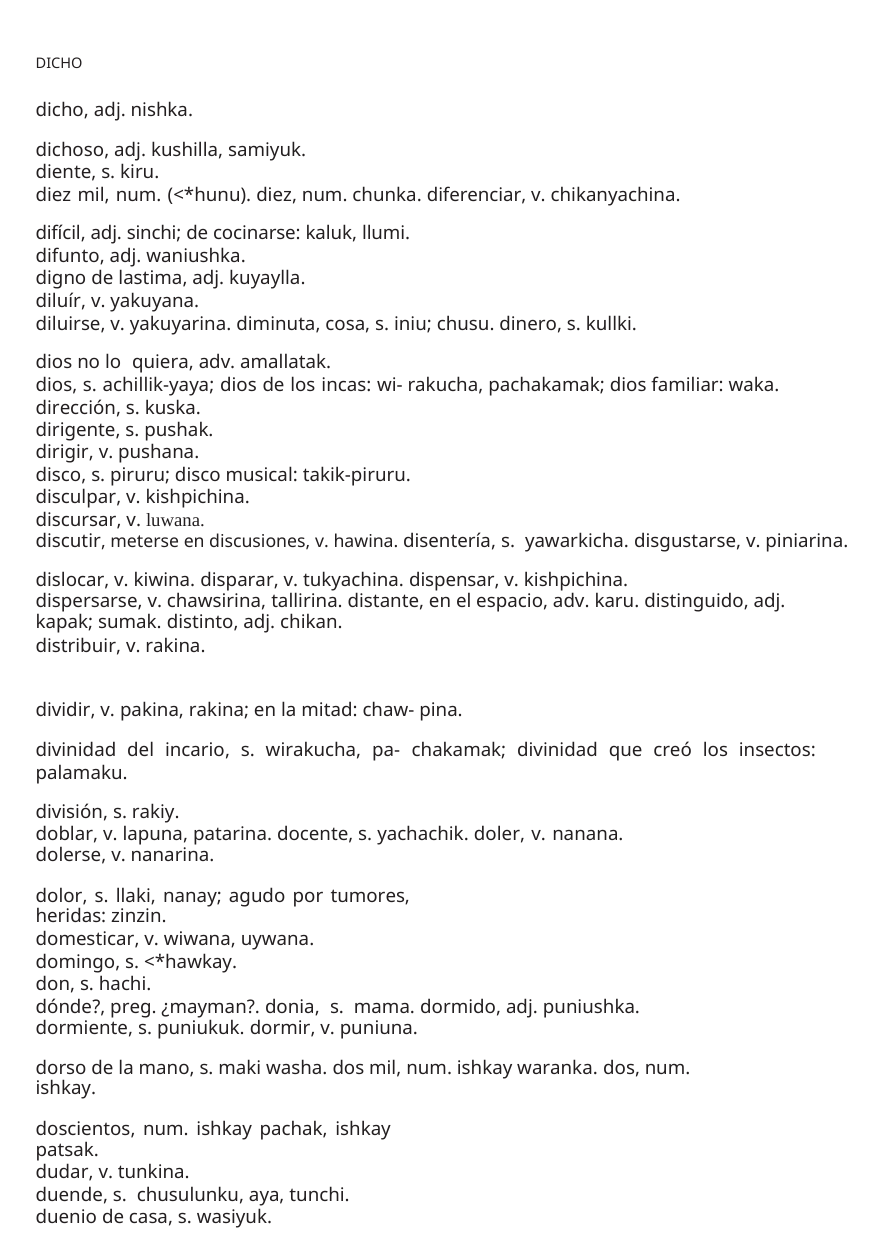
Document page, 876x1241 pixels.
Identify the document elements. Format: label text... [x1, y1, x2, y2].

text DICHO [35, 53, 856, 73]
text división, s. rakiy. [35, 801, 856, 822]
text doscientos, num. ishkay pachak, ishkay [35, 1117, 856, 1140]
text dios no lo quiera, adv. amallatak. [35, 351, 856, 373]
text domingo, s. <*hawkay. [35, 950, 856, 973]
text dónde?, preg. ¿mayman?. donia, s. mama. dormido, adj. puniushka. dormiente, s. puniukuk. dormir, v. puniuna. [35, 996, 681, 1040]
text dirigente, s. pushak. [35, 420, 856, 441]
text dorso de la mano, s. maki washa. dos mil, num. ishkay waranka. dos, num. ishkay. [35, 1057, 742, 1100]
text disculpar, v. kishpichina. [35, 486, 856, 508]
text dislocar, v. kiwina. disparar, v. tukyachina. dispensar, v. kishpichina. [35, 569, 717, 591]
text disco, s. piruru; disco musical: takik-piruru. [35, 463, 856, 486]
text dividir, v. pakina, rakina; en la mitad: chaw- pina. [35, 697, 816, 721]
text diente, s. kiru. [35, 161, 856, 183]
text don, s. hachi. [35, 973, 856, 995]
text diluír, v. yakuyana. [35, 289, 856, 312]
text dicho, adj. nishka. [35, 97, 856, 121]
text dirigir, v. pushana. [35, 441, 856, 463]
text divinidad del incario, s. wirakucha, pa- chakamak; divinidad que creó los insectos: palamaku. [35, 739, 816, 784]
text dichoso, adj. kushilla, samiyuk. [35, 138, 856, 161]
text duenio de casa, s. wasiyuk. [35, 1206, 856, 1228]
text diez mil, num. (<*hunu). diez, num. chunka. diferenciar, v. chikanyachina. [35, 184, 751, 206]
text difícil, adj. sinchi; de cocinarse: kaluk, llumi. [35, 223, 856, 244]
text difunto, adj. waniushka. [35, 244, 856, 267]
text distribuir, v. rakina. [35, 634, 856, 658]
text dudar, v. tunkina. [35, 1160, 856, 1183]
text doblar, v. lapuna, patarina. docente, s. yachachik. doler, v. nanana. dolerse, v. nanarina. [35, 823, 683, 867]
text dispersarse, v. chawsirina, tallirina. distante, en el espacio, adv. karu. distinguido, adj. kapak; sumak. distinto, adj. chikan. [35, 591, 799, 634]
text digno de lastima, adj. kuyaylla. [35, 267, 856, 289]
text discursar, v. luwana. [35, 508, 856, 531]
text discutir, meterse en discusiones, v. hawina. disentería, s. yawarkicha. disgustarse, v. piniarina. [35, 531, 848, 552]
text patsak. [35, 1140, 856, 1160]
text domesticar, v. wiwana, uywana. [35, 927, 856, 950]
text dios, s. achillik-yaya; dios de los incas: wi- rakucha, pachakamak; dios familiar: waka. dirección, s. kuska. [35, 373, 856, 420]
text dolor, s. llaki, nanay; agudo por tumores, [35, 884, 856, 907]
text diluirse, v. yakuyarina. diminuta, cosa, s. iniu; chusu. dinero, s. kullki. [35, 313, 748, 334]
text duende, s. chusulunku, aya, tunchi. [35, 1183, 856, 1206]
text heridas: zinzin. [35, 907, 856, 927]
